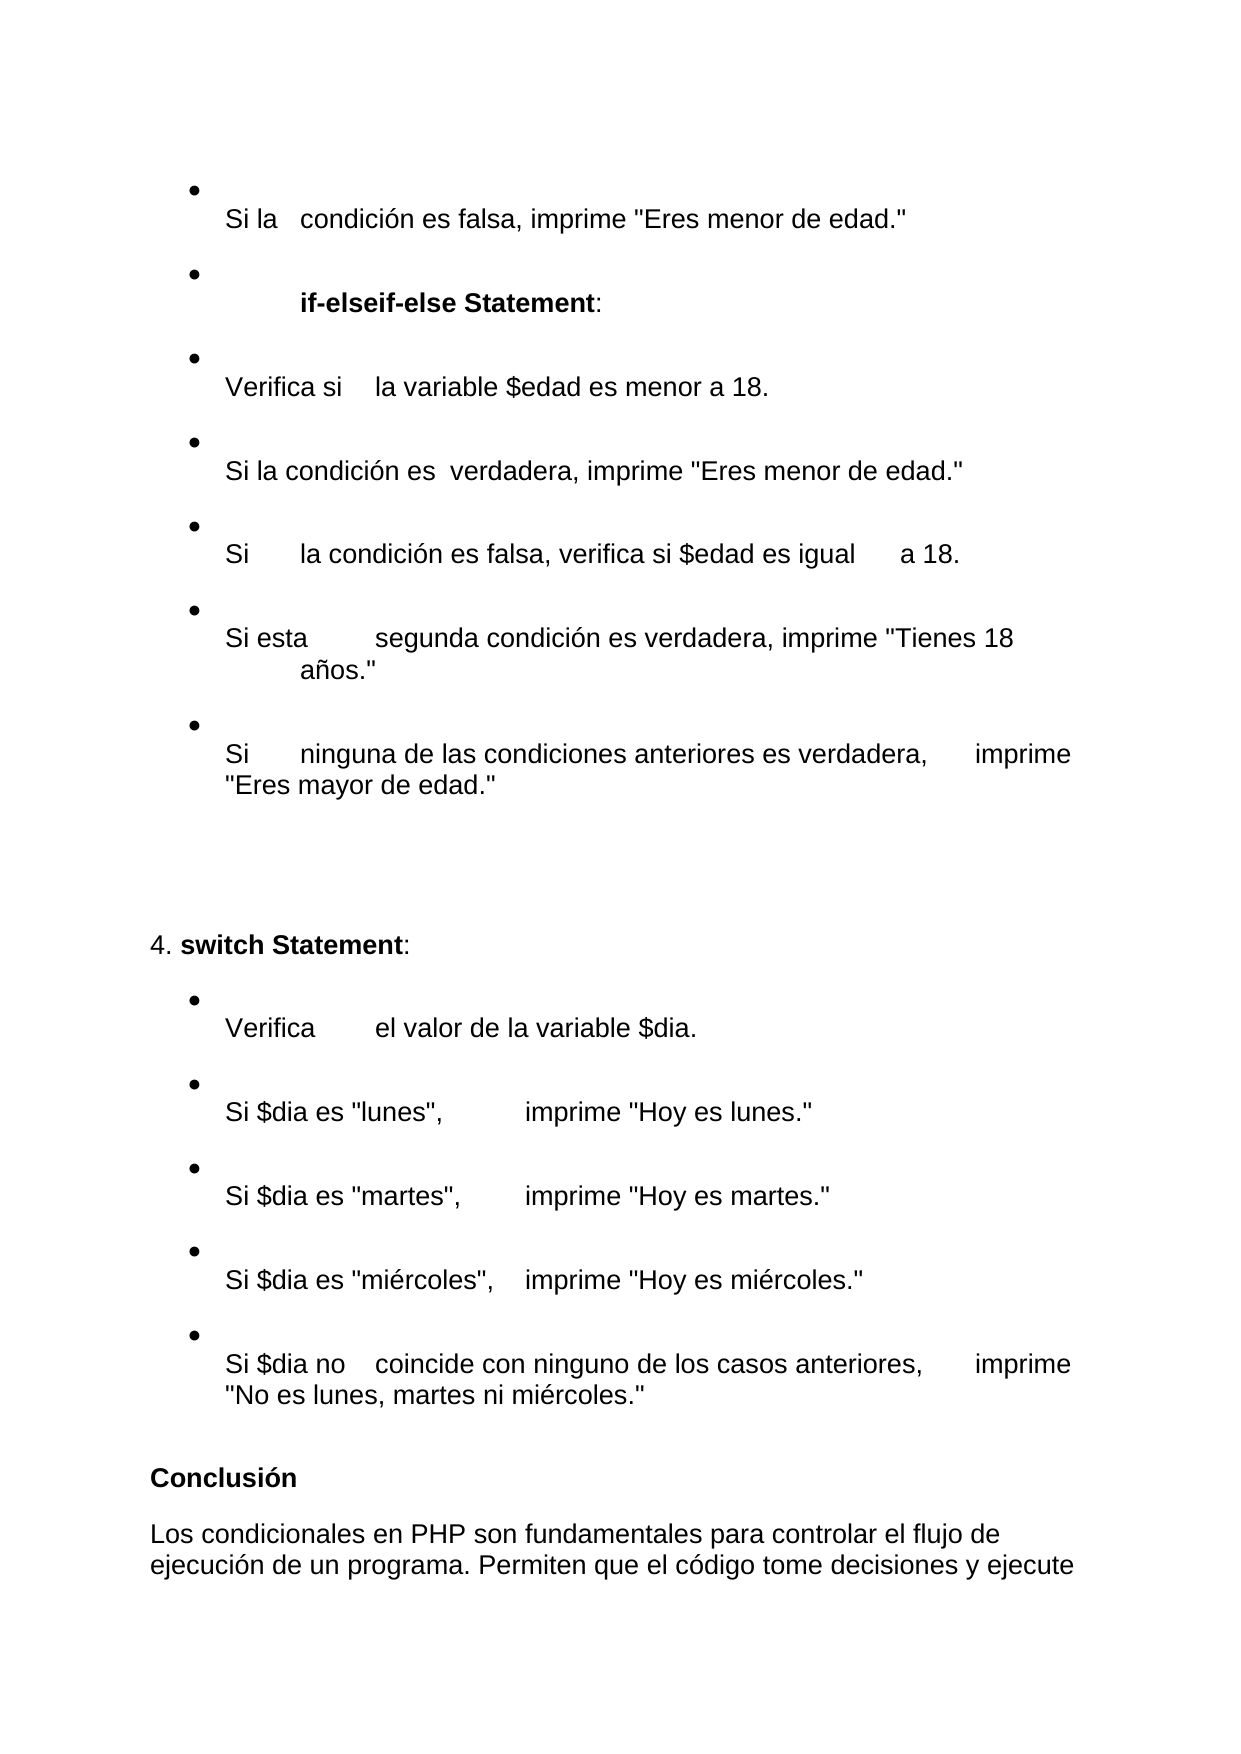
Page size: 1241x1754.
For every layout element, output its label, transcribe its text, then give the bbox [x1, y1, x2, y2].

list Si la condición es verdadera, imprime "Eres menor de edad." [187, 428, 1090, 512]
list Si $dia no coincide con ninguno de los casos anteriores, imprime "No es lunes, martes ni miércoles." [187, 1321, 1090, 1437]
list Si esta segunda condición es verdadera, imprime "Tienes 18 años." [187, 596, 1090, 711]
list if-elseif-else Statement: [187, 260, 1090, 344]
subtitle Conclusión [150, 1462, 1090, 1493]
list [187, 150, 1090, 176]
list Si $dia es "lunes", imprime "Hoy es lunes." [187, 1069, 1090, 1153]
list Si $dia es "miércoles", imprime "Hoy es miércoles." [187, 1237, 1090, 1321]
list Si la condición es falsa, verifica si $edad es igual a 18. [187, 512, 1090, 596]
list Si $dia es "martes", imprime "Hoy es martes." [187, 1153, 1090, 1237]
list Verifica el valor de la variable $dia. [187, 986, 1090, 1069]
list Si la condición es falsa, imprime "Eres menor de edad." [187, 176, 1090, 260]
list Verifica si la variable $edad es menor a 18. [187, 344, 1090, 428]
text 4. switch Statement: [150, 929, 1090, 961]
text Los condicionales en PHP son fundamentales para controlar el flujo de ejecución de un programa. Permiten que el código tome decisiones y ejecute [150, 1518, 1090, 1580]
list Si ninguna de las condiciones anteriores es verdadera, imprime "Eres mayor de edad." [187, 711, 1090, 827]
